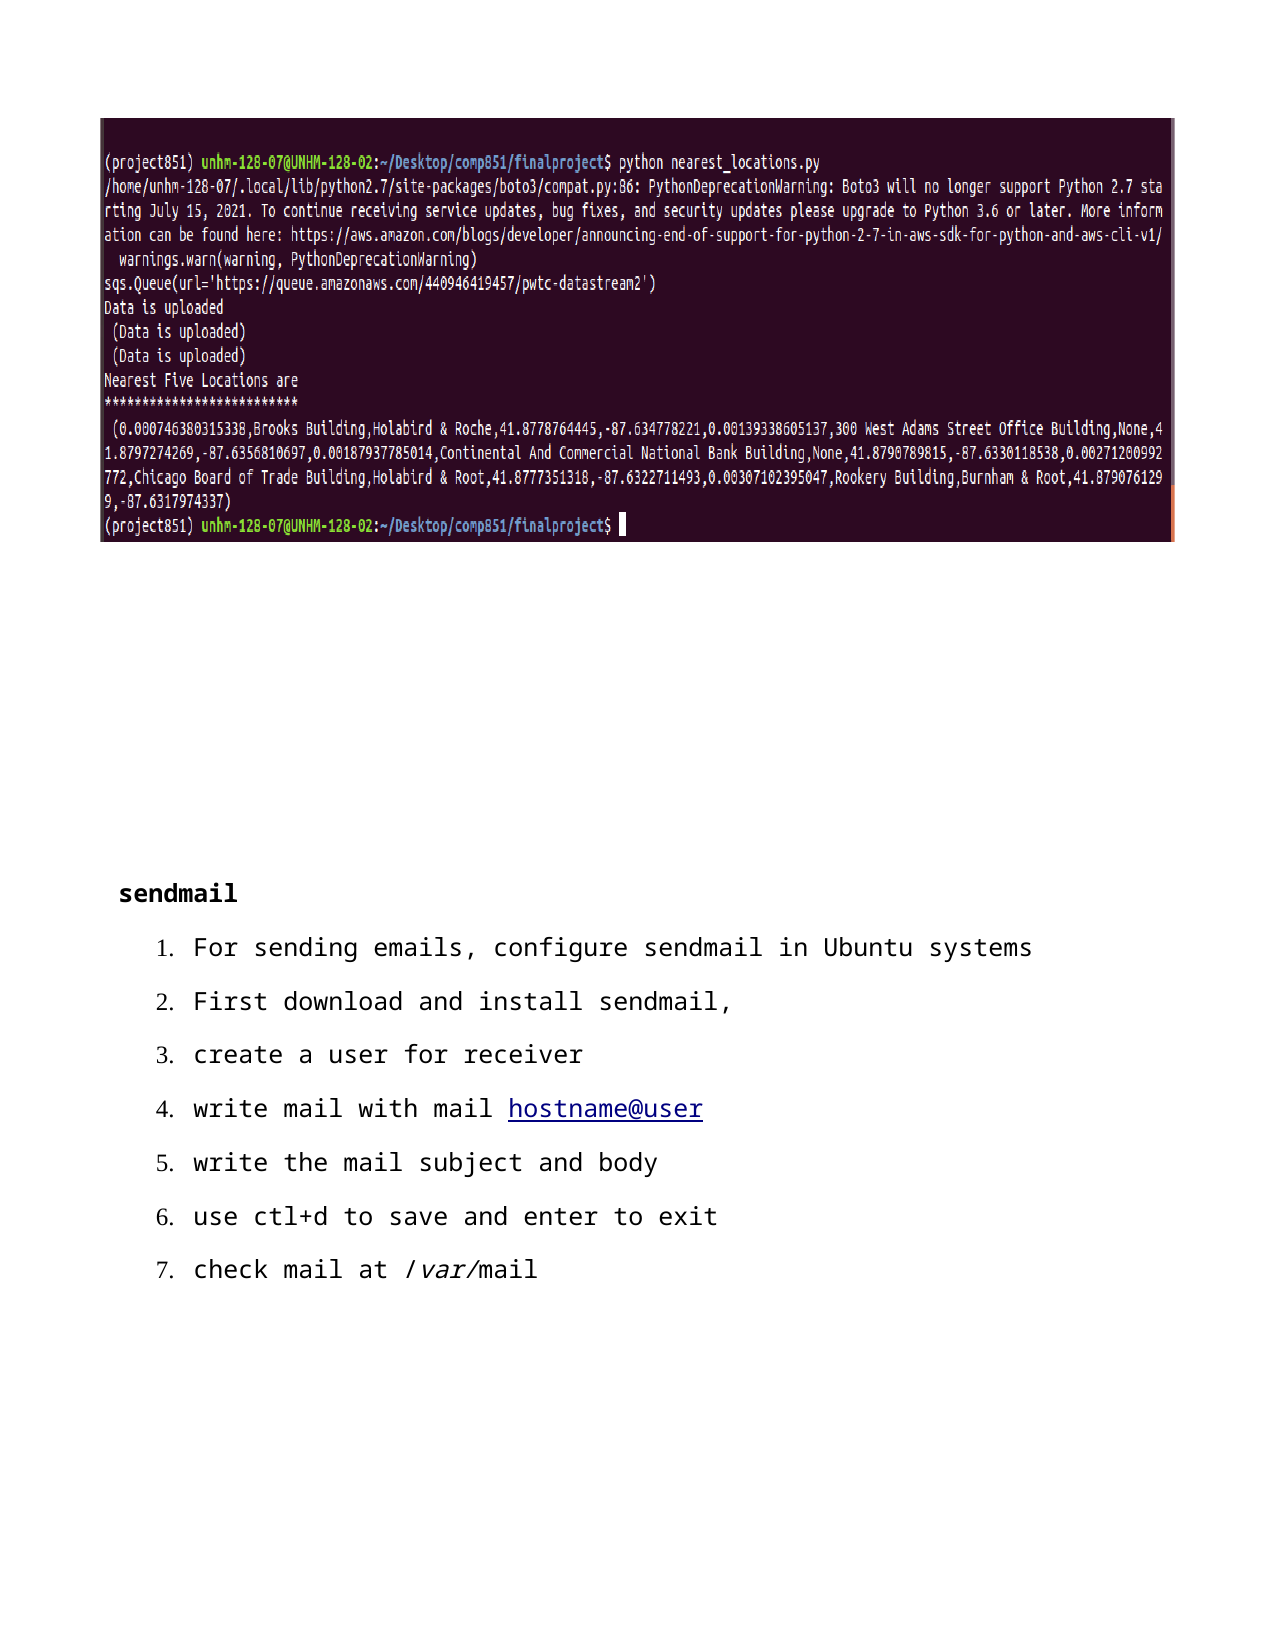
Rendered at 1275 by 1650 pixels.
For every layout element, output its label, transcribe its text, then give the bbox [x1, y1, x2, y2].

picture [100, 118, 1175, 542]
list For sending emails, configure sendmail in Ubuntu systems [156, 929, 1157, 964]
text sendmail [118, 876, 1157, 910]
list write the mail subject and body [156, 1144, 1157, 1179]
list create a user for receiver [156, 1037, 1157, 1071]
list First download and install sendmail, [156, 983, 1157, 1017]
list use ctl+d to save and enter to exit [156, 1198, 1157, 1232]
list write mail with mail hostname@user [156, 1091, 1157, 1125]
list check mail at /var/mail [156, 1252, 1157, 1286]
